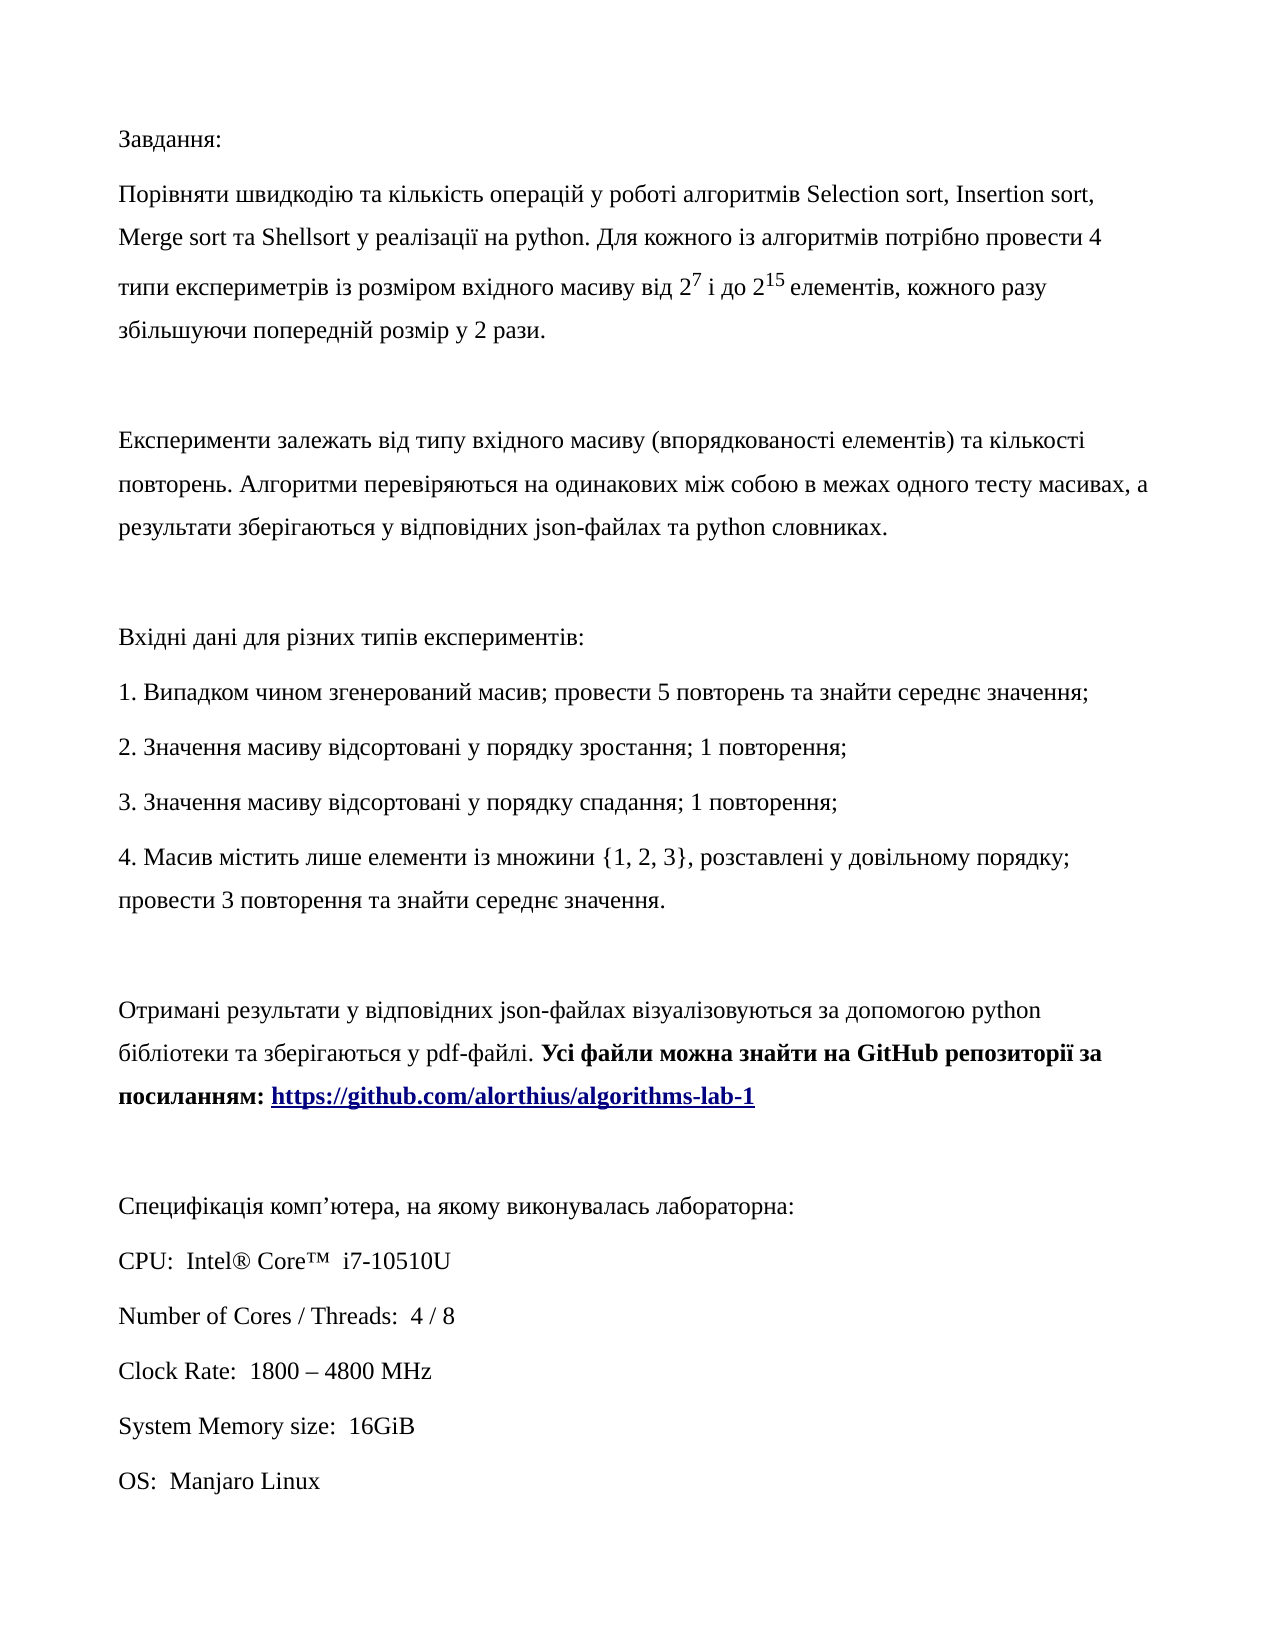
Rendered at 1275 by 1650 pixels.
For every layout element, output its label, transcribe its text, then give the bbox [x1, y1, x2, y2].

text Експерименти залежать від типу вхідного масиву (впорядкованості елементів) та кількості повторень. Алгоритми перевіряються на одинакових між собою в межах одного тесту масивах, а результати зберігаються у відповідних json-файлах та python словниках. [118, 426, 1157, 541]
text Специфікація комп’ютера, на якому виконувалась лабораторна: [118, 1191, 1157, 1220]
text Отримані результати у відповідних json-файлах візуалізовуються за допомогою python бібліотеки та зберігаються у pdf-файлі. Усі файли можна знайти на GitHub репозиторії за посиланням: https://github.com/alorthius/algorithms-lab-1 [118, 995, 1157, 1110]
text System Memory size: 16GiB [118, 1411, 1157, 1440]
text 4. Масив містить лише елементи із множини {1, 2, 3}, розставлені у довільному порядку; провести 3 повторення та знайти середнє значення. [118, 842, 1157, 914]
text OS: Manjaro Linux [118, 1466, 1157, 1495]
text Вхідні дані для різних типів експериментів: [118, 622, 1157, 651]
text 1. Випадком чином згенерований масив; провести 5 повторень та знайти середнє значення; [118, 677, 1157, 706]
text 2. Значення масиву відсортовані у порядку зростання; 1 повторення; [118, 732, 1157, 761]
text CPU: Intel® Core™ i7-10510U [118, 1246, 1157, 1275]
text Порівняти швидкодію та кількість операцій у роботі алгоритмів Selection sort, Insertion sort, Merge sort та Shellsort у реалізації на python. Для кожного із алгоритмів потрібно провести 4 типи експериметрів із розміром вхідного масиву від 27 і до 215 елементів, кожного разу збільшуючи попередній розмір у 2 рази. [118, 179, 1157, 344]
text Завдання: [118, 124, 1157, 153]
text 3. Значення масиву відсортовані у порядку спадання; 1 повторення; [118, 787, 1157, 816]
text Clock Rate: 1800 – 4800 MHz [118, 1356, 1157, 1385]
text Number of Cores / Threads: 4 / 8 [118, 1301, 1157, 1330]
